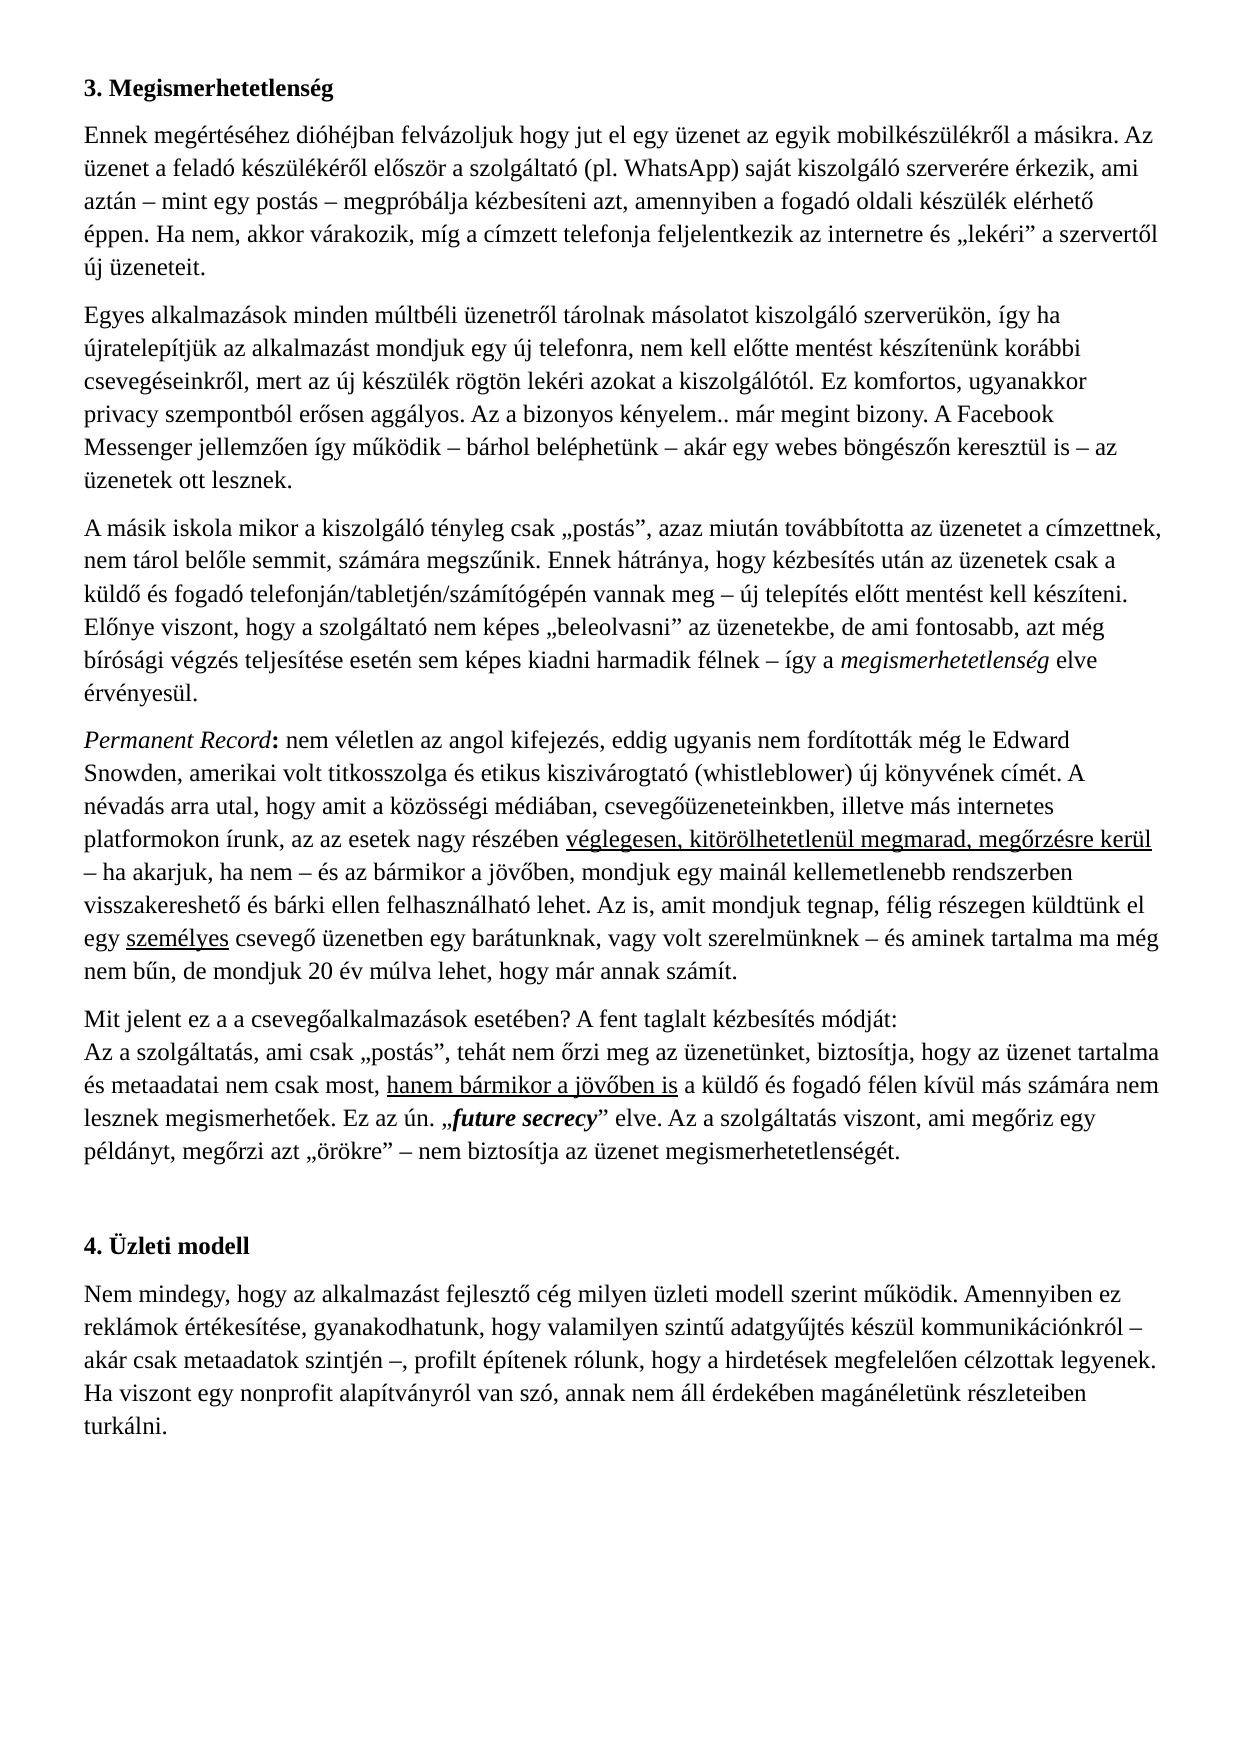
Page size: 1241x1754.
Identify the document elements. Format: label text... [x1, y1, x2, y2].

text Mit jelent ez a a csevegőalkalmazások esetében? A fent taglalt kézbesítés módját: Az a szolgáltatás, ami csak „postás”, tehát nem őrzi meg az üzenetünket, biztosítja, hogy az üzenet tartalma és metaadatai nem csak most, hanem bármikor a jövőben is a küldő és fogadó félen kívül más számára nem lesznek megismerhetőek. Ez az ún. „future secrecy” elve. Az a szolgáltatás viszont, ami megőriz egy példányt, megőrzi azt „örökre” – nem biztosítja az üzenet megismerhetetlenségét. [84, 1004, 1162, 1165]
text A másik iskola mikor a kiszolgáló tényleg csak „postás”, azaz miután továbbította az üzenetet a címzettnek, nem tárol belőle semmit, számára megszűnik. Ennek hátránya, hogy kézbesítés után az üzenetek csak a küldő és fogadó telefonján/tabletjén/számítógépén vannak meg – új telepítés előtt mentést kell készíteni. Előnye viszont, hogy a szolgáltató nem képes „beleolvasni” az üzenetekbe, de ami fontosabb, azt még bírósági végzés teljesítése esetén sem képes kiadni harmadik félnek – így a megismerhetetlenség elve érvényesül. [84, 513, 1162, 706]
text Nem mindegy, hogy az alkalmazást fejlesztő cég milyen üzleti modell szerint működik. Amennyiben ez reklámok értékesítése, gyanakodhatunk, hogy valamilyen szintű adatgyűjtés készül kommunikációnkról – akár csak metaadatok szintjén –, profilt építenek rólunk, hogy a hirdetések megfelelően célzottak legyenek. Ha viszont egy nonprofit alapítványról van szó, annak nem áll érdekében magánéletünk részleteiben turkálni. [84, 1279, 1162, 1440]
text Egyes alkalmazások minden múltbéli üzenetről tárolnak másolatot kiszolgáló szerverükön, így ha újratelepítjük az alkalmazást mondjuk egy új telefonra, nem kell előtte mentést készítenünk korábbi csevegéseinkről, mert az új készülék rögtön lekéri azokat a kiszolgálótól. Ez komfortos, ugyanakkor privacy szempontból erősen aggályos. Az a bizonyos kényelem.. már megint bizony. A Facebook Messenger jellemzően így működik – bárhol beléphetünk – akár egy webes böngészőn keresztül is – az üzenetek ott lesznek. [84, 300, 1162, 494]
text 4. Üzleti modell [84, 1231, 1162, 1260]
text 3. Megismerhetetlenség [84, 73, 1162, 101]
text Ennek megértéséhez dióhéjban felvázoljuk hogy jut el egy üzenet az egyik mobilkészülékről a másikra. Az üzenet a feladó készülékéről először a szolgáltató (pl. WhatsApp) saját kiszolgáló szerverére érkezik, ami aztán – mint egy postás – megpróbálja kézbesíteni azt, amennyiben a fogadó oldali készülék elérhető éppen. Ha nem, akkor várakozik, míg a címzett telefonja feljelentkezik az internetre és „lekéri” a szervertől új üzeneteit. [84, 120, 1162, 281]
text Permanent Record: nem véletlen az angol kifejezés, eddig ugyanis nem fordították még le Edward Snowden, amerikai volt titkosszolga és etikus kiszivárogtató (whistleblower) új könyvének címét. A névadás arra utal, hogy amit a közösségi médiában, csevegőüzeneteinkben, illetve más internetes platformokon írunk, az az esetek nagy részében véglegesen, kitörölhetetlenül megmarad, megőrzésre kerül – ha akarjuk, ha nem – és az bármikor a jövőben, mondjuk egy mainál kellemetlenebb rendszerben visszakereshető és bárki ellen felhasználható lehet. Az is, amit mondjuk tegnap, félig részegen küldtünk el egy személyes csevegő üzenetben egy barátunknak, vagy volt szerelmünknek – és aminek tartalma ma még nem bűn, de mondjuk 20 év múlva lehet, hogy már annak számít. [84, 725, 1162, 985]
